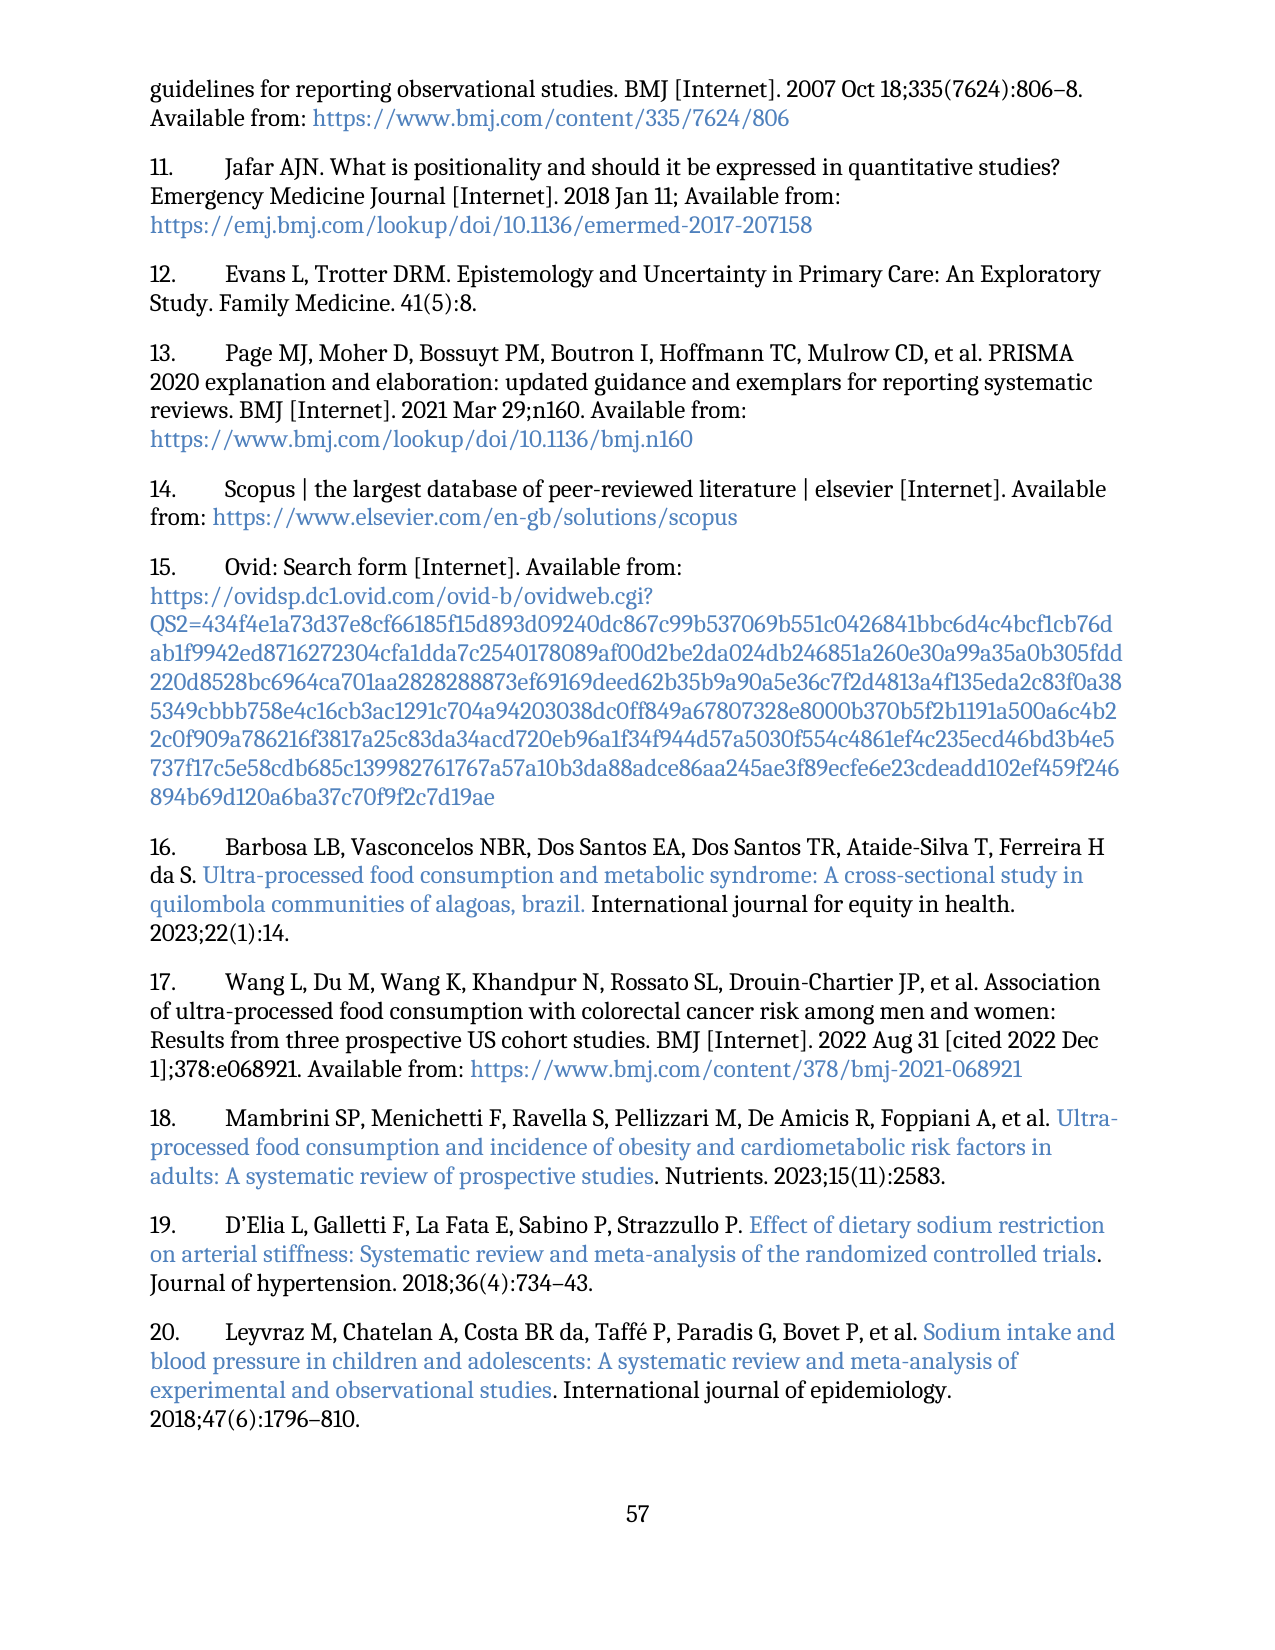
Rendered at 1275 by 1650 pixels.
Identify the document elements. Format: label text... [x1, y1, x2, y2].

text 20. Leyvraz M, Chatelan A, Costa BR da, Taffé P, Paradis G, Bovet P, et al. Sodium intake and blood pressure in children and adolescents: A systematic review and meta-analysis of experimental and observational studies. International journal of epidemiology. 2018;47(6):1796–810. [150, 1318, 1125, 1433]
text guidelines for reporting observational studies. BMJ [Internet]. 2007 Oct 18;335(7624):806–8. Available from: https://www.bmj.com/content/335/7624/806 [150, 75, 1125, 132]
text 12. Evans L, Trotter DRM. Epistemology and Uncertainty in Primary Care: An Exploratory Study. Family Medicine. 41(5):8. [150, 260, 1125, 318]
text 17. Wang L, Du M, Wang K, Khandpur N, Rossato SL, Drouin-Chartier JP, et al. Association of ultra-processed food consumption with colorectal cancer risk among men and women: Results from three prospective US cohort studies. BMJ [Internet]. 2022 Aug 31 [cited 2022 Dec 1];378:e068921. Available from: https://www.bmj.com/content/378/bmj-2021-068921 [150, 968, 1125, 1083]
text 16. Barbosa LB, Vasconcelos NBR, Dos Santos EA, Dos Santos TR, Ataide-Silva T, Ferreira H da S. Ultra-processed food consumption and metabolic syndrome: A cross-sectional study in quilombola communities of alagoas, brazil. International journal for equity in health. 2023;22(1):14. [150, 832, 1125, 947]
text 11. Jafar AJN. What is positionality and should it be expressed in quantitative studies? Emergency Medicine Journal [Internet]. 2018 Jan 11; Available from: https://emj.bmj.com/lookup/doi/10.1136/emermed-2017-207158 [150, 153, 1125, 239]
text 14. Scopus | the largest database of peer-reviewed literature | elsevier [Internet]. Available from: https://www.elsevier.com/en-gb/solutions/scopus [150, 474, 1125, 532]
text 18. Mambrini SP, Menichetti F, Ravella S, Pellizzari M, De Amicis R, Foppiani A, et al. Ultra-processed food consumption and incidence of obesity and cardiometabolic risk factors in adults: A systematic review of prospective studies. Nutrients. 2023;15(11):2583. [150, 1104, 1125, 1190]
text 19. D’Elia L, Galletti F, La Fata E, Sabino P, Strazzullo P. Effect of dietary sodium restriction on arterial stiffness: Systematic review and meta-analysis of the randomized controlled trials. Journal of hypertension. 2018;36(4):734–43. [150, 1211, 1125, 1297]
text 13. Page MJ, Moher D, Bossuyt PM, Boutron I, Hoffmann TC, Mulrow CD, et al. PRISMA 2020 explanation and elaboration: updated guidance and exemplars for reporting systematic reviews. BMJ [Internet]. 2021 Mar 29;n160. Available from: https://www.bmj.com/lookup/doi/10.1136/bmj.n160 [150, 339, 1125, 454]
text 15. Ovid: Search form [Internet]. Available from: https://ovidsp.dc1.ovid.com/ovid-b/ovidweb.cgi?QS2=434f4e1a73d37e8cf66185f15d893d09240dc867c99b537069b551c0426841bbc6d4c4bcf1cb76dab1f9942ed8716272304cfa1dda7c2540178089af00d2be2da024db246851a260e30a99a35a0b305fdd220d8528bc6964ca701aa2828288873ef69169deed62b35b9a90a5e36c7f2d4813a4f135eda2c83f0a385349cbbb758e4c16cb3ac1291c704a94203038dc0ff849a67807328e8000b370b5f2b1191a500a6c4b22c0f909a786216f3817a25c83da34acd720eb96a1f34f944d57a5030f554c4861ef4c235ecd46bd3b4e5737f17c5e58cdb685c139982761767a57a10b3da88adce86aa245ae3f89ecfe6e23cdeadd102ef459f246894b69d120a6ba37c70f9f2c7d19ae [150, 553, 1125, 812]
